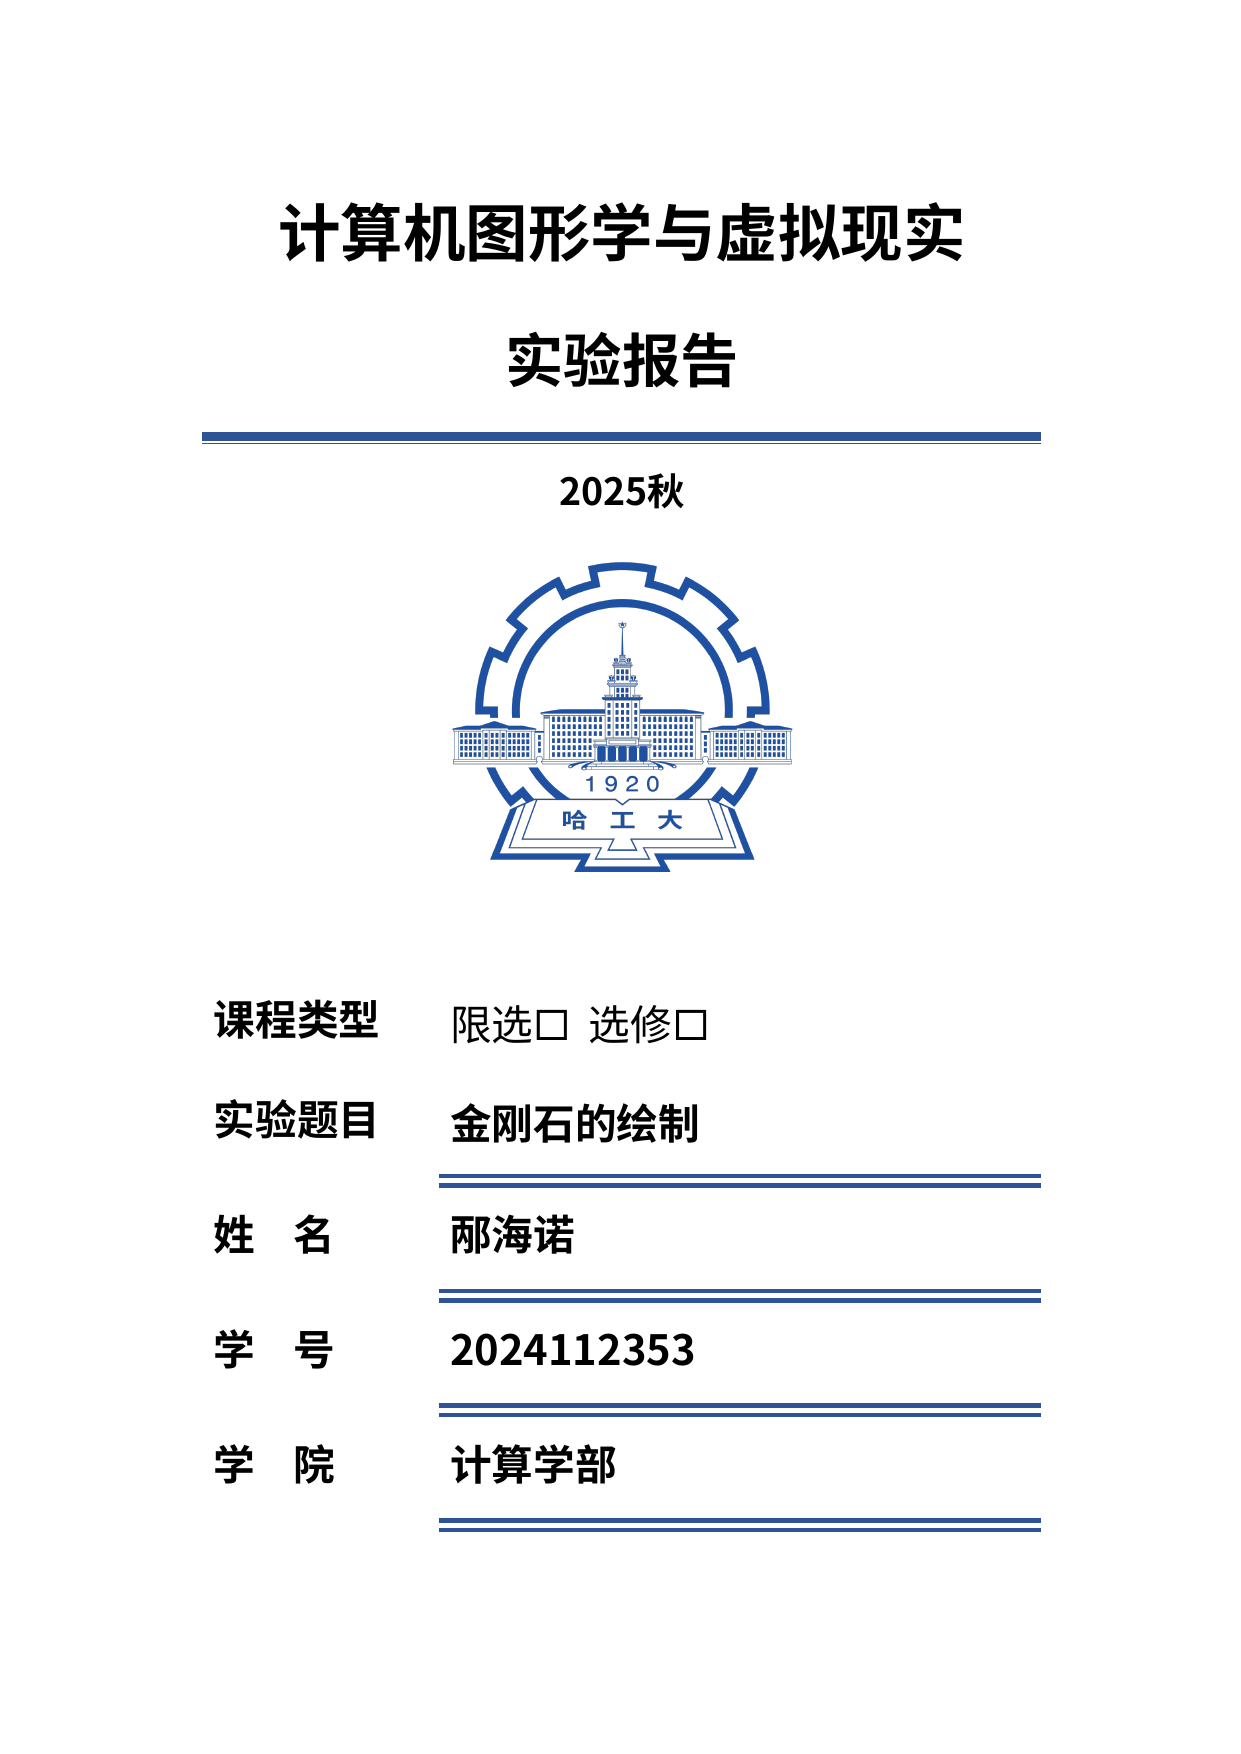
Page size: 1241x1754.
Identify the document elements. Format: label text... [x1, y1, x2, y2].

table_cell 学 号 [202, 1289, 438, 1403]
table_cell 金刚石的绘制 [439, 1073, 1041, 1173]
table_cell 邴海诺 [439, 1188, 1041, 1288]
table_header 计算机图形学与虚拟现实 实验报告 [202, 168, 1041, 432]
table_cell 课程类型 [202, 972, 438, 1073]
table_cell 实验题目 [202, 1073, 438, 1173]
table_cell 2025秋 [202, 444, 1041, 906]
table_cell 计算学部 [439, 1417, 1041, 1518]
table_cell [202, 906, 1041, 972]
table_cell [439, 1178, 1041, 1183]
picture [450, 561, 794, 875]
table_cell 学 院 [202, 1403, 438, 1518]
table_cell 姓 名 [202, 1174, 438, 1288]
table_cell 2024112353 [439, 1303, 1041, 1403]
table_cell 限选 选修 [439, 972, 1041, 1073]
table_cell [439, 1293, 1041, 1298]
table_cell [439, 1408, 1041, 1413]
